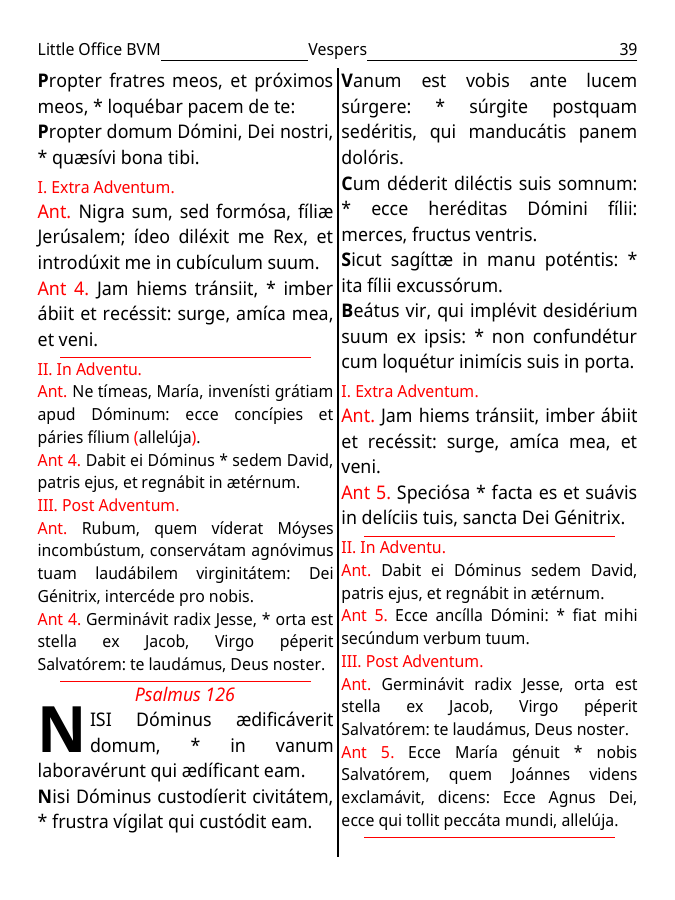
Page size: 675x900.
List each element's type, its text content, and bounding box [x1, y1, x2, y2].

text Ant. Nigra sum, sed formósa, fíliæ Jerúsalem; ídeo diléxit me Rex, et introdúxit me in cubículum suum. [37, 198, 334, 275]
text Ant. Ne tímeas, María, invenísti grátiam apud Dóminum: ecce concípies et páries fílium (allelúja). [37, 380, 334, 448]
text Ant 4. Jam hiems tránsiit, * imber ábiit et recéssit: surge, amíca mea, et veni. [37, 275, 334, 351]
text Vanum est vobis ante lucem súrgere: * súrgite postquam sedéritis, qui manducátis panem dolóris. [341, 68, 637, 170]
text NISI Dóminus ædificáverit domum, * in vanum laboravérunt qui ædíficant eam. Nisi Dóminus custodíerit civitátem, * frustra vígilat qui custódit eam. [37, 707, 334, 834]
text Ant 5. Ecce ancílla Dómini: * fiat mi­hi secúndum verbum tu­um. [341, 604, 637, 649]
text Cum déderit diléctis suis somnum: * ecce heréditas Dómini fílii: merces, fructus ventris. [341, 170, 637, 246]
text III. Post Adventum. [37, 493, 334, 516]
text II. In Adventu. [341, 536, 637, 559]
text Beátus vir, qui implévit desidérium suum ex ipsis: * non confundétur cum loquétur inimícis suis in porta. [341, 297, 637, 374]
text I. Extra Adventum. [37, 176, 334, 198]
text Propter fratres meos, et próximos meos, * loquébar pacem de te: [37, 68, 334, 119]
text Ant. Germinávit radix Jesse, orta est stella ex Jacob, Virgo péperit Salvatórem: te laudámus, De­us noster. [341, 672, 637, 740]
text Ant 4. Dabit ei Dóminus * sedem David, patris ejus, et regnábit in ætérnum. [37, 448, 334, 493]
text Sicut sagíttæ in manu poténtis: * ita fílii excussórum. [341, 246, 637, 297]
text Ant 5. Speciósa * facta es et suávis in delíciis tuis, sancta Dei Génitrix. [341, 479, 637, 530]
text Propter domum Dómini, Dei nostri, * quæsívi bona ti­bi. [37, 119, 334, 170]
text Psalmus 126 [37, 681, 334, 707]
text I. Extra Adventum. [341, 380, 637, 402]
text Ant. Dabit ei Dóminus sedem David, patris ejus, et regnábit in ætérnum. [341, 559, 637, 604]
text III. Post Adventum. [341, 649, 637, 672]
text Ant 5. Ecce María génuit * nobis Salvatórem, quem Joánnes videns exclamávit, dicens: Ecce Agnus Dei, ecce qui tollit peccáta mundi, allelúja. [341, 740, 637, 831]
text Ant. Jam hiems tránsiit, imber ábiit et recéssit: surge, amíca mea, et veni. [341, 402, 637, 479]
text Ant 4. Germinávit radix Jesse, * orta est stella ex Jacob, Virgo péperit Salvatórem: te laudámus, De­us noster. [37, 607, 334, 675]
text II. In Adventu. [37, 357, 334, 380]
text Ant. Rubum, quem víderat Móyses incombústum, conservátam agnóvimus tu­am laudábilem virginitátem: Dei Génitrix, intercéde pro nobis. [37, 516, 334, 607]
